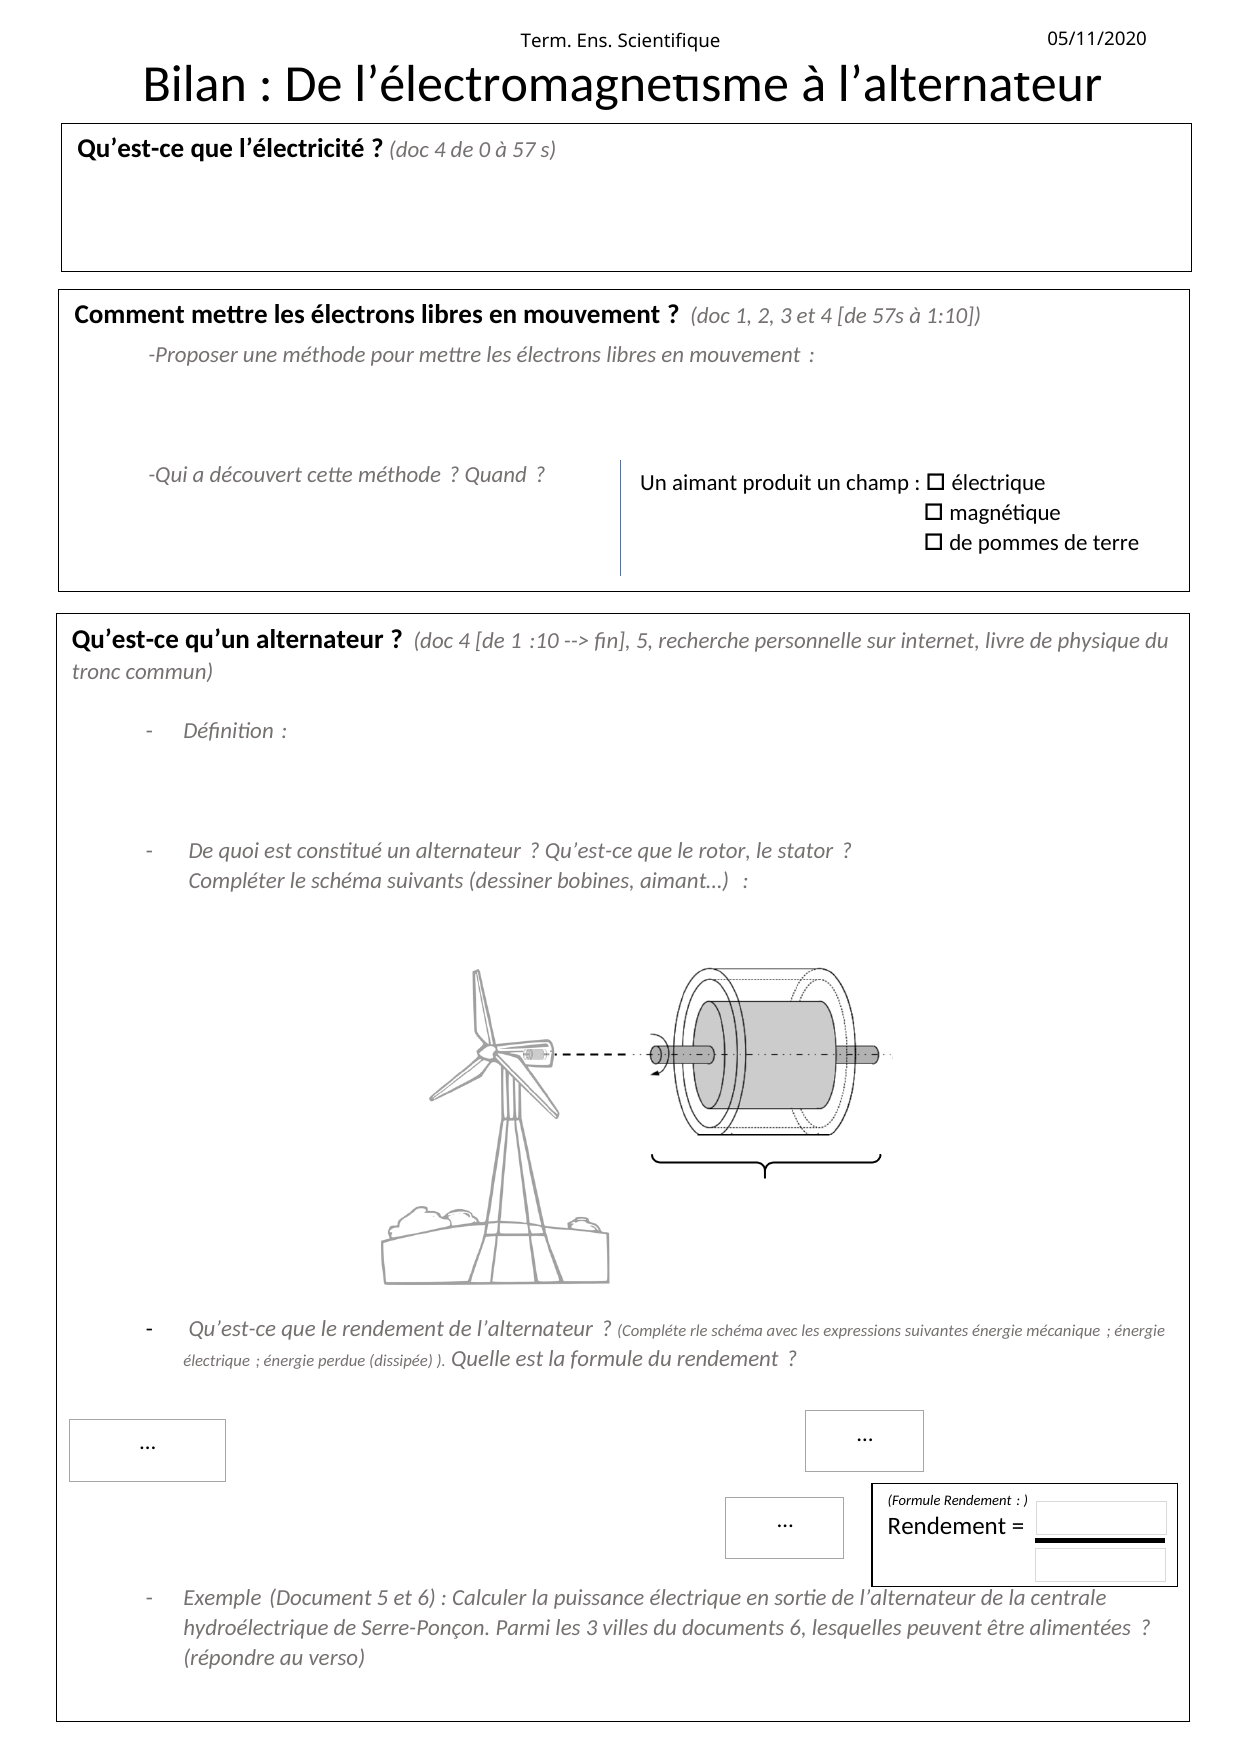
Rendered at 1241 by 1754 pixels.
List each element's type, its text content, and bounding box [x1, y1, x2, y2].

list Exemple (Document 5 et 6) : Calculer la puissance électrique en sortie de l’alternateur de la centrale hydroélectrique de Serre-Ponçon. Parmi les 3 villes du documents 6, lesquelles peuvent être alimentées ? (répondre au verso) [146, 1583, 1174, 1671]
text … [741, 1506, 828, 1533]
text Bilan : De l’électromagnétisme à l’alternateur [37, 51, 1207, 114]
text  de pommes de terre [640, 528, 1164, 556]
text -Proposer une méthode pour mettre les électrons libres en mouvement : [74, 341, 1174, 368]
text … [821, 1419, 908, 1447]
text … [84, 1427, 210, 1455]
text 05/11/2020 [981, 26, 1213, 51]
list Définition : [146, 717, 1174, 744]
text Rendement = [887, 1510, 1162, 1540]
text Un aimant produit un champ :  électrique [640, 468, 1164, 496]
list De quoi est constitué un alternateur ? Qu’est-ce que le rotor, le stator ? Compléter le schéma suivants (dessiner bobines, aimant…) : [146, 836, 1174, 894]
list Qu’est-ce que le rendement de l’alternateur ? (Compléte rle schéma avec les expressions suivantes énergie mécanique ; énergie électrique ; énergie perdue (dissipée) ). Quelle est la formule du rendement ? [146, 1314, 1174, 1372]
text (Formule Rendement : ) [887, 1491, 1162, 1509]
text Term. Ens. Scientifique [504, 27, 736, 53]
text  magnétique [640, 498, 1164, 526]
text Comment mettre les électrons libres en mouvement ? (doc 1, 2, 3 et 4 [de 57s à 1:10]) [74, 297, 1174, 330]
text Qu’est-ce qu’un alternateur ? (doc 4 [de 1 :10 --> fin], 5, recherche personnelle sur internet, livre de physique du tronc commun) [72, 622, 1174, 685]
text Qu’est-ce que l’électricité ? (doc 4 de 0 à 57 s) C’est le déplacement des électrons libres dans le matériau conducteur (fil de cuivre). [77, 132, 1176, 194]
text -Qui a découvert cette méthode ? Quand ? [74, 460, 620, 488]
